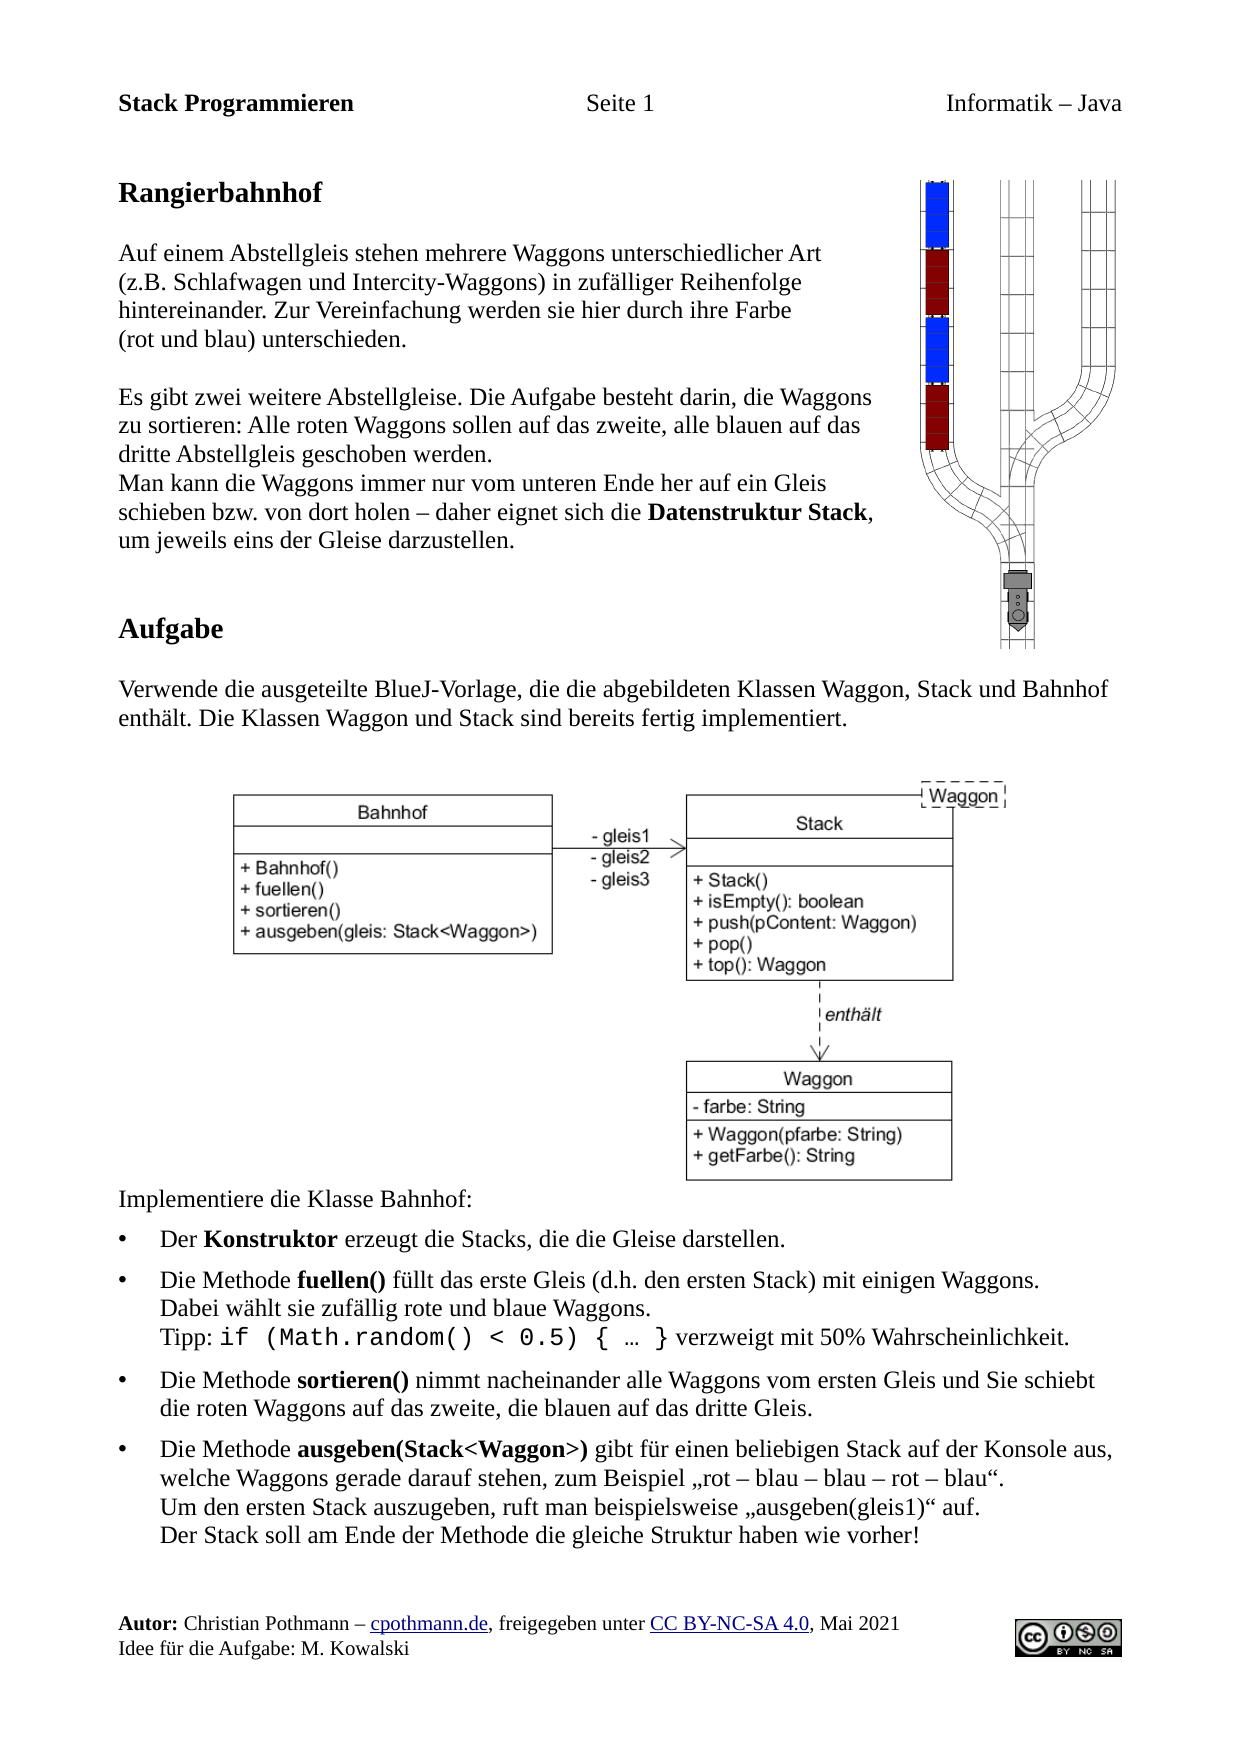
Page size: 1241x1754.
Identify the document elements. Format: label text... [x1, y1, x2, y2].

text Rangierbahnhof [118, 176, 1122, 209]
text Implementiere die Klasse Bahnhof: [118, 1184, 1122, 1212]
list Der Konstruktor erzeugt die Stacks, die die Gleise darstellen. [118, 1224, 1122, 1253]
text Idee für die Aufgabe: M. Kowalski [118, 1635, 1122, 1659]
picture [917, 180, 1117, 649]
picture [1015, 1619, 1122, 1657]
picture [232, 779, 1009, 1184]
list Die Methode ausgeben(Stack<Waggon>) gibt für einen beliebigen Stack auf der Konsole aus, welche Waggons gerade darauf stehen, zum Beispiel „rot – blau – blau – rot – blau“. Um den ersten Stack auszugeben, ruft man beispielsweise „ausgeben(gleis1)“ auf. Der Stack soll am Ende der Methode die gleiche Struktur haben wie vorher! [118, 1434, 1122, 1549]
text Es gibt zwei weitere Abstellgleise. Die Aufgabe besteht darin, die Waggons zu sortieren: Alle roten Waggons sollen auf das zweite, alle blauen auf das dritte Abstellgleis geschoben werden. [118, 382, 917, 468]
text Aufgabe [118, 612, 917, 645]
text [1117, 612, 1122, 645]
text Autor: Christian Pothmann – cpothmann.de, freigegeben unter CC BY-NC-SA 4.0, Mai 2021 [118, 1611, 1122, 1635]
text Auf einem Abstellgleis stehen mehrere Waggons unterschiedlicher Art (z.B. Schlafwagen und Intercity-Waggons) in zufälliger Reihenfolge hintereinander. Zur Vereinfachung werden sie hier durch ihre Farbe (rot und blau) unterschieden. [118, 238, 917, 353]
text Verwende die ausgeteilte BlueJ-Vorlage, die die abgebildeten Klassen Waggon, Stack und Bahnhof enthält. Die Klassen Waggon und Stack sind bereits fertig implementiert. [118, 674, 1122, 731]
list Die Methode fuellen() füllt das erste Gleis (d.h. den ersten Stack) mit einigen Waggons. Dabei wählt sie zufällig rote und blaue Waggons. Tipp: if (Math.random() < 0.5) { … } verzweigt mit 50% Wahrscheinlichkeit. [118, 1265, 1122, 1353]
text Man kann die Waggons immer nur vom unteren Ende her auf ein Gleis schieben bzw. von dort holen – daher eignet sich die Datenstruktur Stack, um jeweils eins der Gleise darzustellen. [118, 468, 917, 554]
list Die Methode sortieren() nimmt nacheinander alle Waggons vom ersten Gleis und Sie schiebt die roten Waggons auf das zweite, die blauen auf das dritte Gleis. [118, 1365, 1122, 1422]
